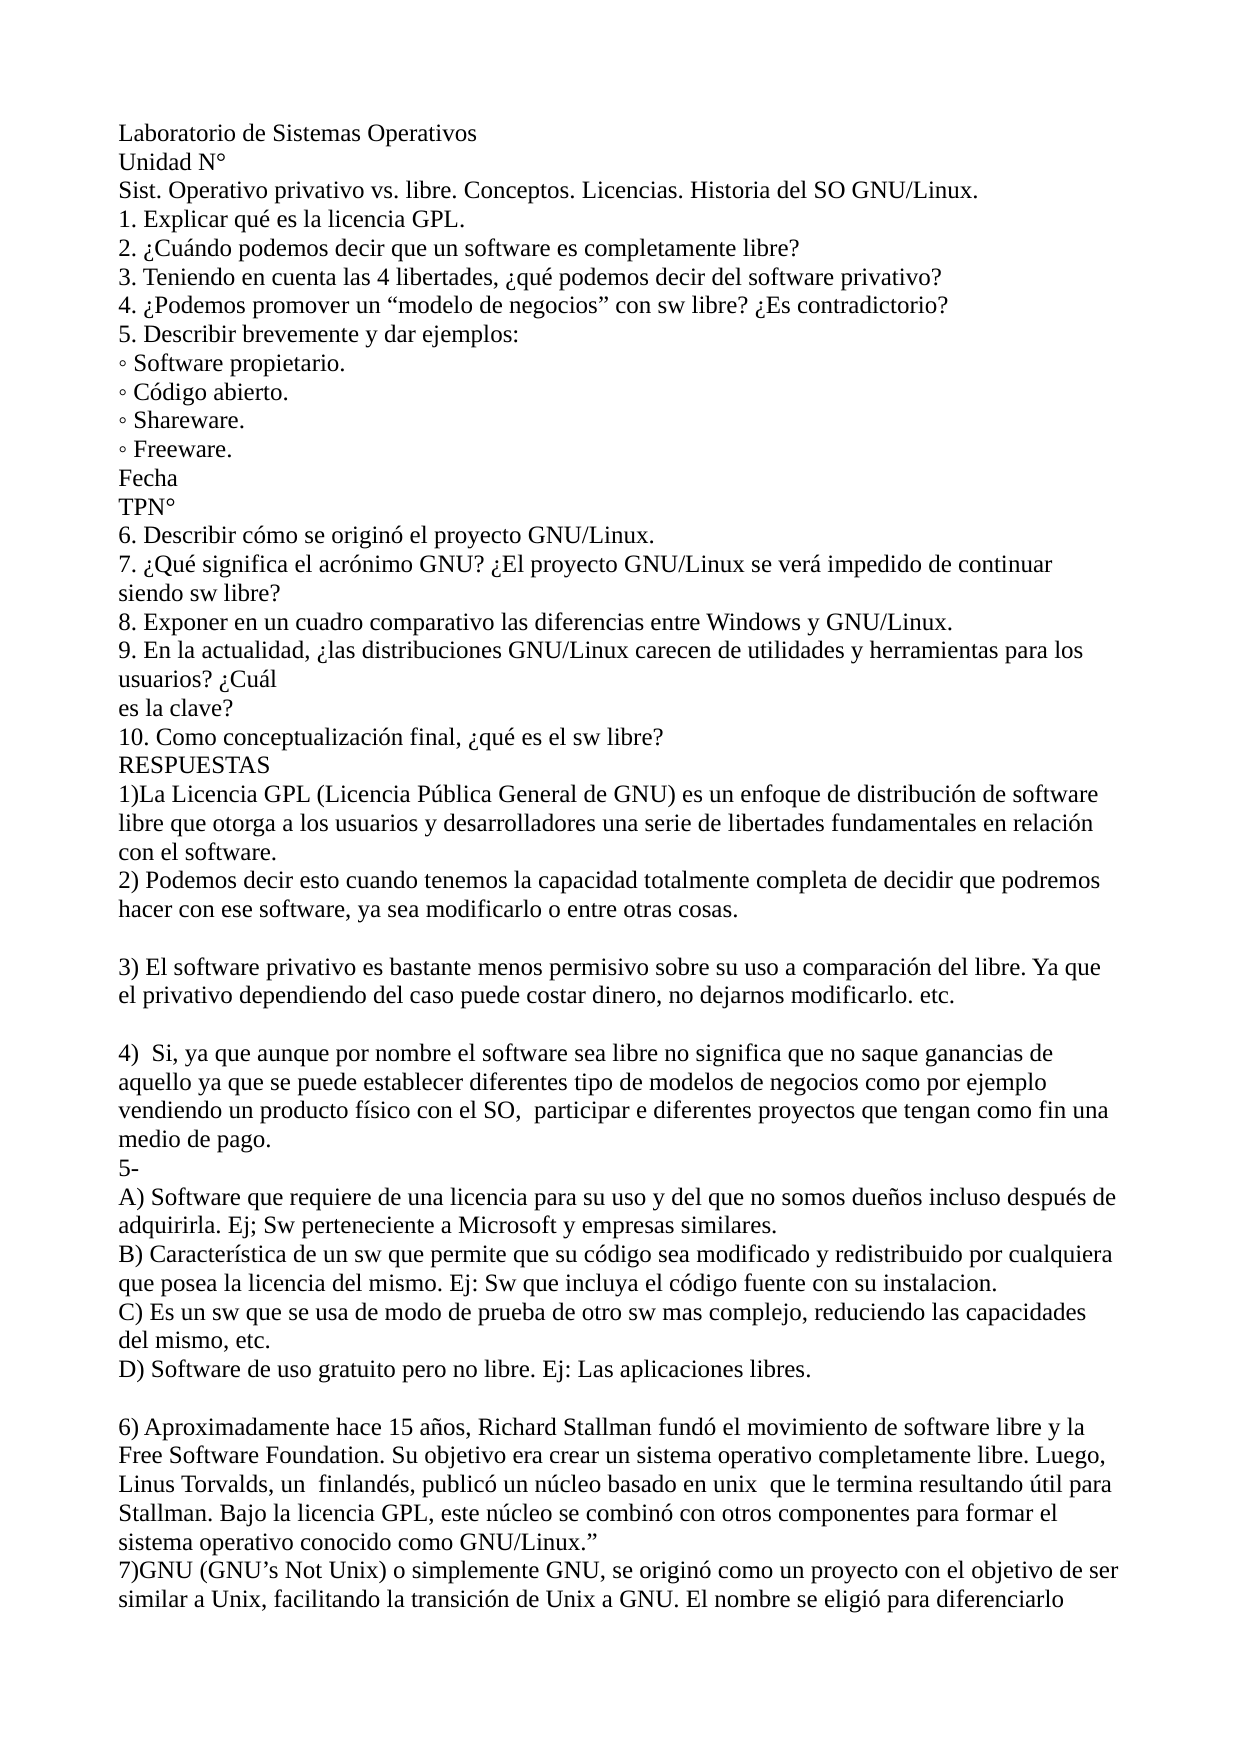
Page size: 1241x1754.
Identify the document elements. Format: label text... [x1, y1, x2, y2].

text C) Es un sw que se usa de modo de prueba de otro sw mas complejo, reduciendo las capacidades del mismo, etc. [118, 1297, 1122, 1354]
text Unidad N° [118, 147, 1122, 176]
text D) Software de uso gratuito pero no libre. Ej: Las aplicaciones libres. [118, 1354, 1122, 1383]
text 4) Si, ya que aunque por nombre el software sea libre no significa que no saque ganancias de aquello ya que se puede establecer diferentes tipo de modelos de negocios como por ejemplo vendiendo un producto físico con el SO, participar e diferentes proyectos que tengan como fin una medio de pago. [118, 1038, 1122, 1153]
text 1. Explicar qué es la licencia GPL. [118, 204, 1122, 233]
text 9. En la actualidad, ¿las distribuciones GNU/Linux carecen de utilidades y herramientas para los usuarios? ¿Cuál [118, 636, 1122, 693]
text 2. ¿Cuándo podemos decir que un software es completamente libre? [118, 233, 1122, 262]
text 3) El software privativo es bastante menos permisivo sobre su uso a comparación del libre. Ya que el privativo dependiendo del caso puede costar dinero, no dejarnos modificarlo. etc. [118, 952, 1122, 1009]
text 6. Describir cómo se originó el proyecto GNU/Linux. [118, 521, 1122, 549]
text 7. ¿Qué significa el acrónimo GNU? ¿El proyecto GNU/Linux se verá impedido de continuar siendo sw libre? [118, 549, 1122, 607]
text ◦ Freeware. [118, 434, 1122, 463]
text 4. ¿Podemos promover un “modelo de negocios” con sw libre? ¿Es contradictorio? [118, 291, 1122, 319]
text 2) Podemos decir esto cuando tenemos la capacidad totalmente completa de decidir que podremos hacer con ese software, ya sea modificarlo o entre otras cosas. [118, 866, 1122, 923]
text ◦ Código abierto. [118, 377, 1122, 406]
text 7)GNU (GNU’s Not Unix) o simplemente GNU, se originó como un proyecto con el objetivo de ser similar a Unix, facilitando la transición de Unix a GNU. El nombre se eligió para diferenciarlo [118, 1556, 1122, 1613]
text 1)La Licencia GPL (Licencia Pública General de GNU) es un enfoque de distribución de software libre que otorga a los usuarios y desarrolladores una serie de libertades fundamentales en relación con el software. [118, 779, 1122, 866]
text Laboratorio de Sistemas Operativos [118, 118, 1122, 147]
text RESPUESTAS [118, 751, 1122, 779]
text B) Característica de un sw que permite que su código sea modificado y redistribuido por cualquiera que posea la licencia del mismo. Ej: Sw que incluya el código fuente con su instalacion. [118, 1239, 1122, 1297]
text Fecha [118, 463, 1122, 492]
text 8. Exponer en un cuadro comparativo las diferencias entre Windows y GNU/Linux. [118, 607, 1122, 636]
text 3. Teniendo en cuenta las 4 libertades, ¿qué podemos decir del software privativo? [118, 262, 1122, 291]
text Sist. Operativo privativo vs. libre. Conceptos. Licencias. Historia del SO GNU/Linux. [118, 176, 1122, 204]
text 10. Como conceptualización final, ¿qué es el sw libre? [118, 722, 1122, 751]
text 5- [118, 1153, 1122, 1182]
text A) Software que requiere de una licencia para su uso y del que no somos dueños incluso después de adquirirla. Ej; Sw perteneciente a Microsoft y empresas similares. [118, 1182, 1122, 1239]
text 5. Describir brevemente y dar ejemplos: [118, 319, 1122, 348]
text es la clave? [118, 693, 1122, 722]
text ◦ Shareware. [118, 406, 1122, 434]
text 6) Aproximadamente hace 15 años, Richard Stallman fundó el movimiento de software libre y la Free Software Foundation. Su objetivo era crear un sistema operativo completamente libre. Luego, Linus Torvalds, un finlandés, publicó un núcleo basado en unix que le termina resultando útil para Stallman. Bajo la licencia GPL, este núcleo se combinó con otros componentes para formar el sistema operativo conocido como GNU/Linux.” [118, 1412, 1122, 1556]
text ◦ Software propietario. [118, 348, 1122, 377]
text TPN° [118, 492, 1122, 521]
